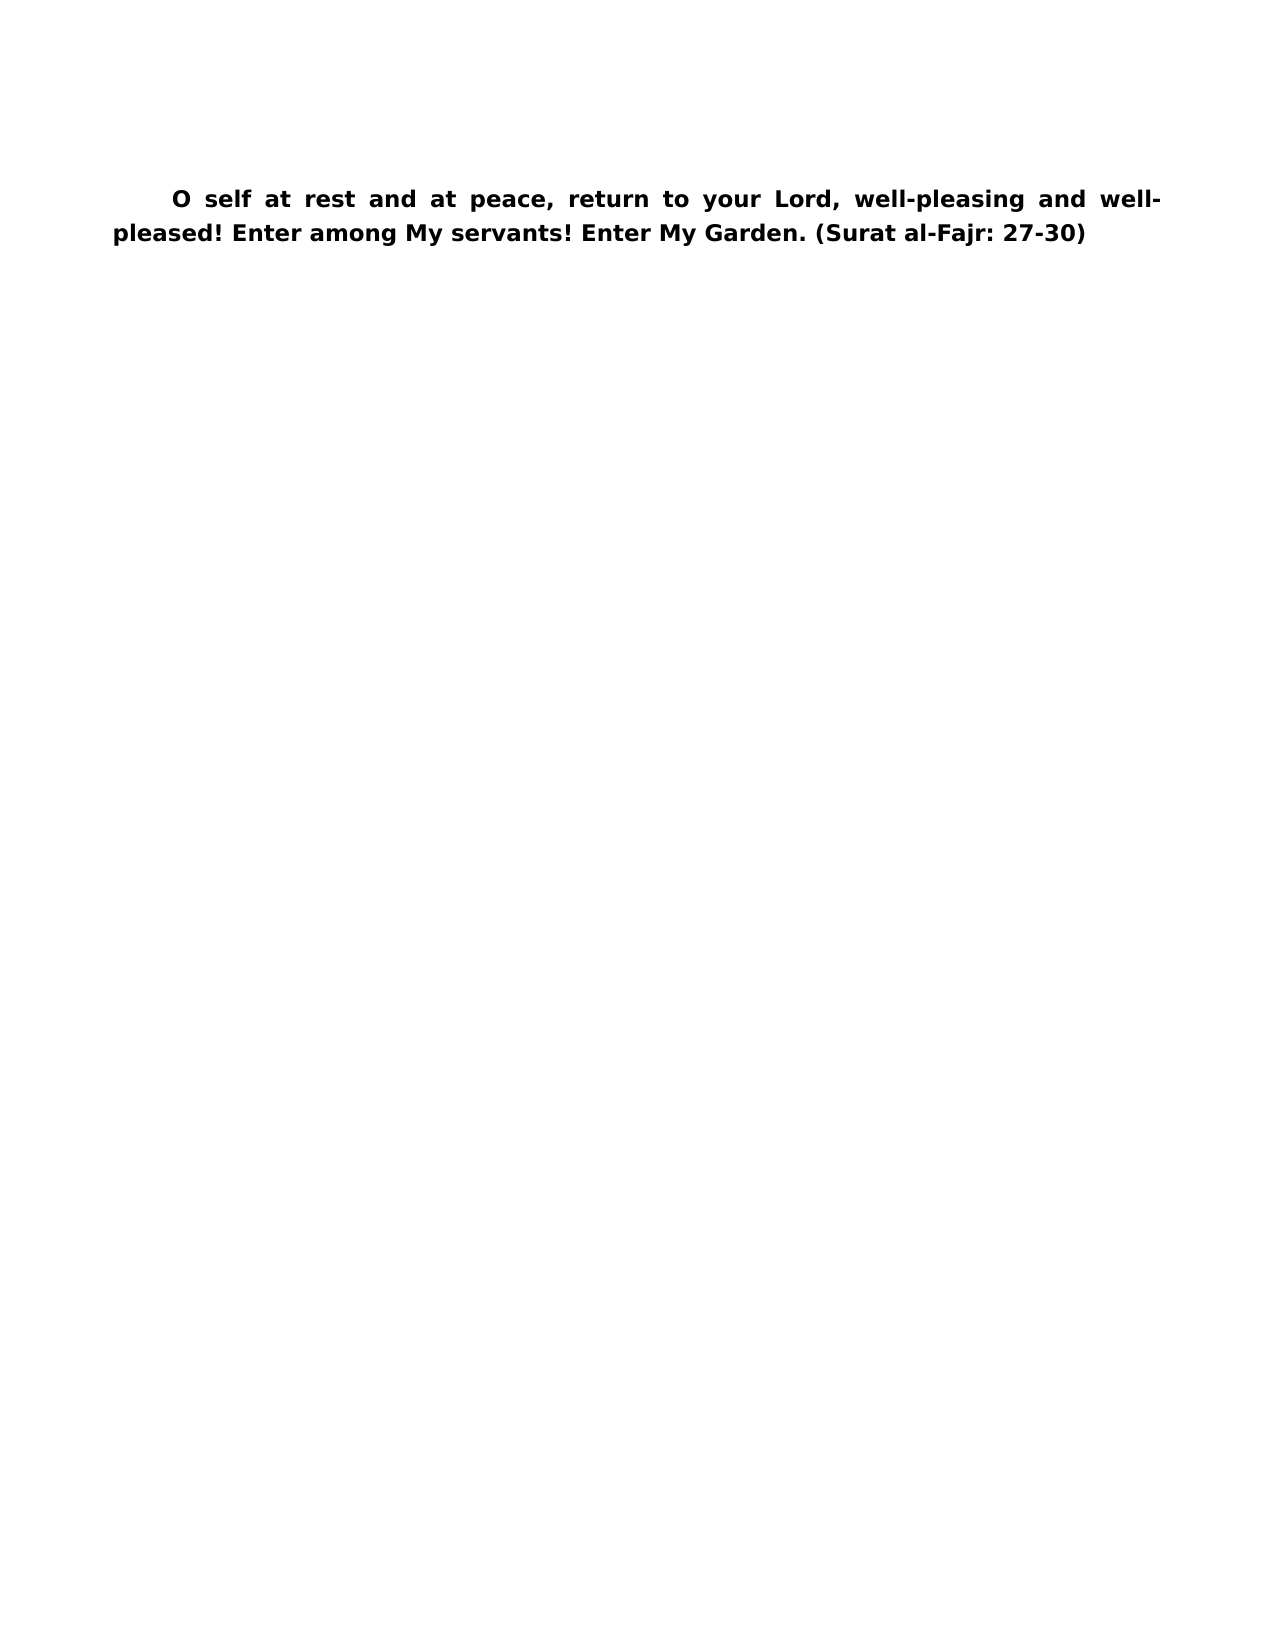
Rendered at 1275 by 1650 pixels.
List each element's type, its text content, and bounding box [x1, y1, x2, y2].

text O self at rest and at peace, return to your Lord, well-pleasing and well-pleased! Enter among My servants! Enter My Garden. (Surat al-Fajr: 27-30) [112, 181, 1162, 248]
